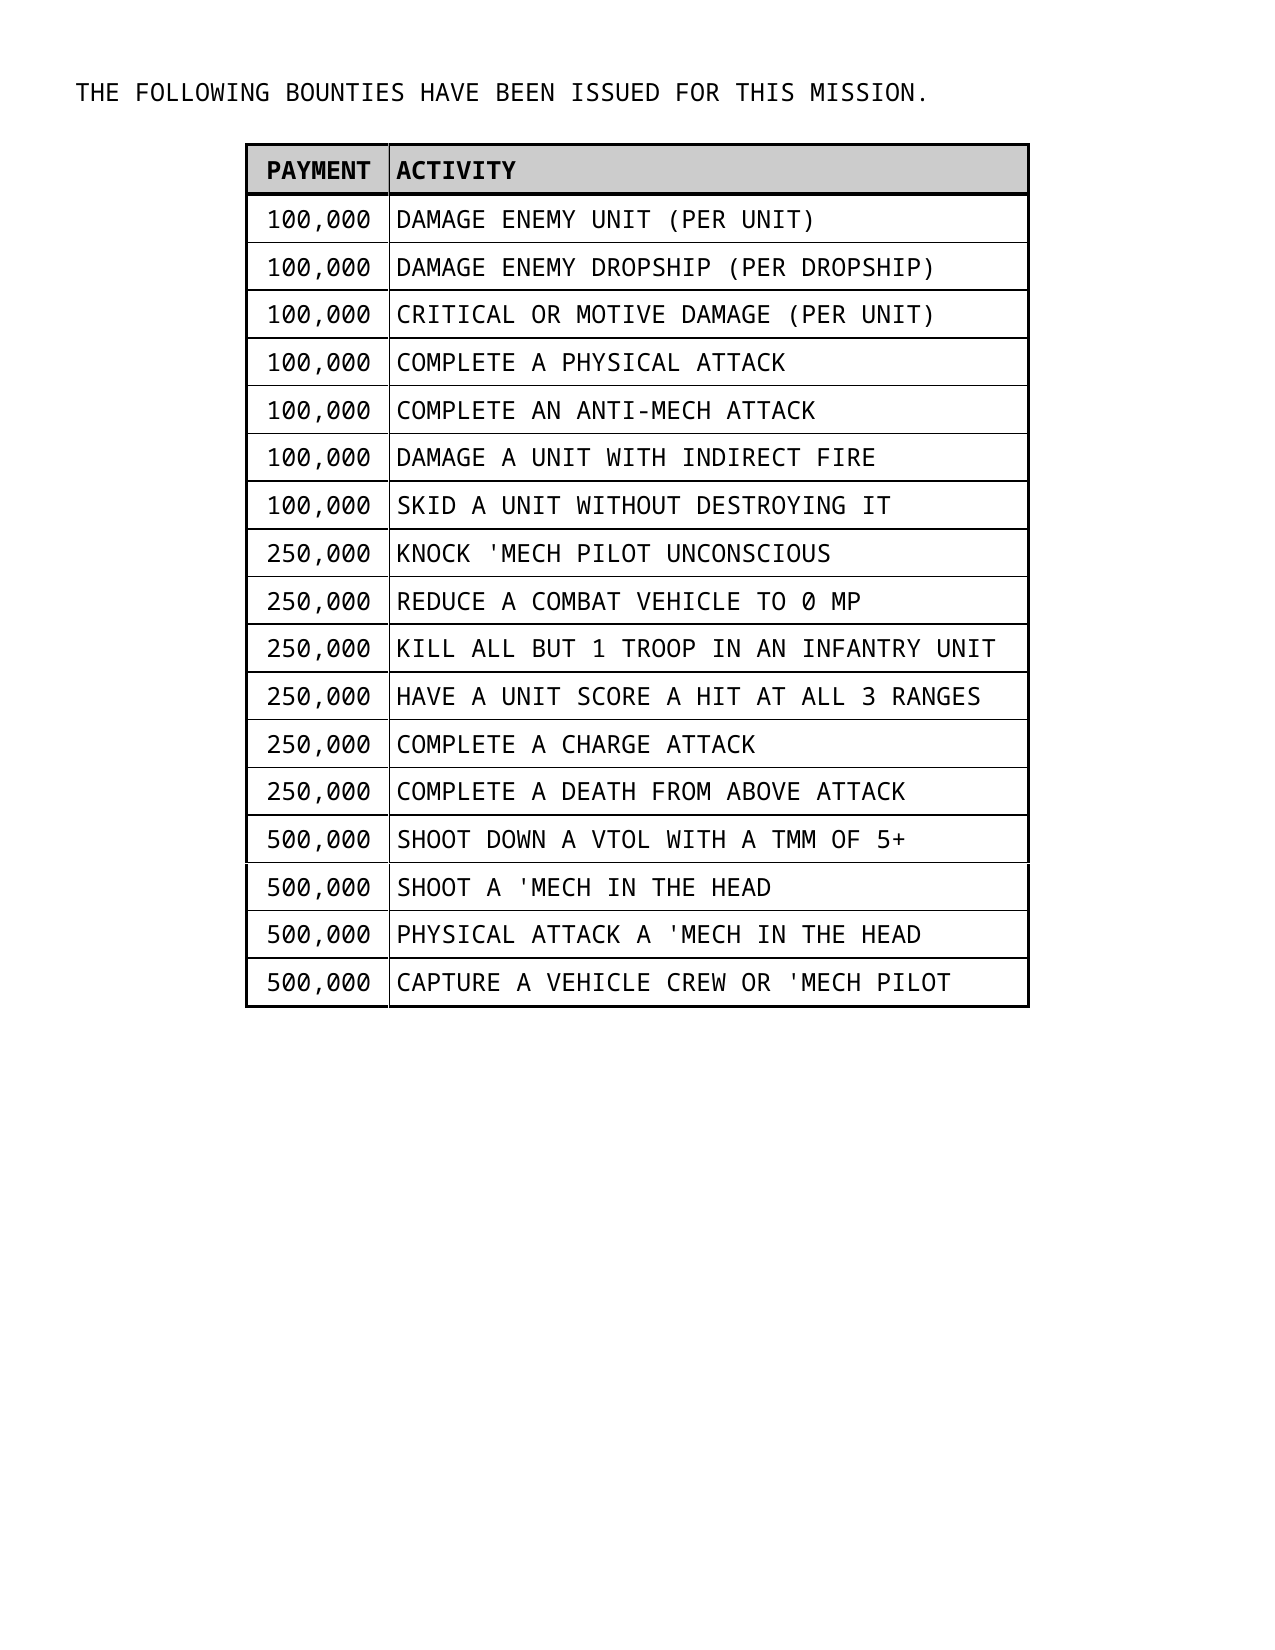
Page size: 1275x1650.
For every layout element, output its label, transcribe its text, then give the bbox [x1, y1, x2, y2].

table_cell COMPLETE A DEATH FROM ABOVE ATTACK [390, 768, 1027, 814]
table_cell DAMAGE ENEMY UNIT (PER UNIT) [390, 196, 1027, 242]
table_cell DAMAGE ENEMY DROPSHIP (PER DROPSHIP) [390, 243, 1027, 289]
table_cell 100,000 [248, 386, 388, 433]
table_cell 100,000 [248, 339, 388, 385]
table_header ACTIVITY [390, 146, 1027, 192]
table_cell COMPLETE A CHARGE ATTACK [390, 720, 1027, 767]
table_cell 250,000 [248, 720, 388, 767]
table_cell PHYSICAL ATTACK A 'MECH IN THE HEAD [390, 911, 1027, 957]
table_cell COMPLETE A PHYSICAL ATTACK [390, 339, 1027, 385]
table_cell 250,000 [248, 625, 388, 671]
table_cell HAVE A UNIT SCORE A HIT AT ALL 3 RANGES [390, 673, 1027, 719]
table_cell 250,000 [248, 577, 388, 623]
table_cell 250,000 [248, 768, 388, 814]
table_cell 100,000 [248, 291, 388, 337]
table_cell CAPTURE A VEHICLE CREW OR 'MECH PILOT [390, 959, 1027, 1005]
text THE FOLLOWING BOUNTIES HAVE BEEN ISSUED FOR THIS MISSION. [75, 75, 1200, 109]
table_cell REDUCE A COMBAT VEHICLE TO 0 MP [390, 577, 1027, 623]
table_cell SHOOT A 'MECH IN THE HEAD [390, 864, 1027, 910]
table_cell 100,000 [248, 434, 388, 480]
table_cell 250,000 [248, 530, 388, 576]
table_header PAYMENT [248, 146, 388, 192]
table_cell 100,000 [248, 482, 388, 528]
table_cell 500,000 [248, 959, 388, 1005]
table_cell COMPLETE AN ANTI-MECH ATTACK [390, 386, 1027, 433]
table_cell SHOOT DOWN A VTOL WITH A TMM OF 5+ [390, 816, 1027, 862]
table_cell CRITICAL OR MOTIVE DAMAGE (PER UNIT) [390, 291, 1027, 337]
table_cell 500,000 [248, 864, 388, 910]
table_cell DAMAGE A UNIT WITH INDIRECT FIRE [390, 434, 1027, 480]
table_cell 100,000 [248, 196, 388, 242]
table_cell 250,000 [248, 673, 388, 719]
table_cell 500,000 [248, 816, 388, 862]
table_cell SKID A UNIT WITHOUT DESTROYING IT [390, 482, 1027, 528]
table_cell KNOCK 'MECH PILOT UNCONSCIOUS [390, 530, 1027, 576]
table_cell KILL ALL BUT 1 TROOP IN AN INFANTRY UNIT [390, 625, 1027, 671]
table_cell 100,000 [248, 243, 388, 289]
table_cell 500,000 [248, 911, 388, 957]
